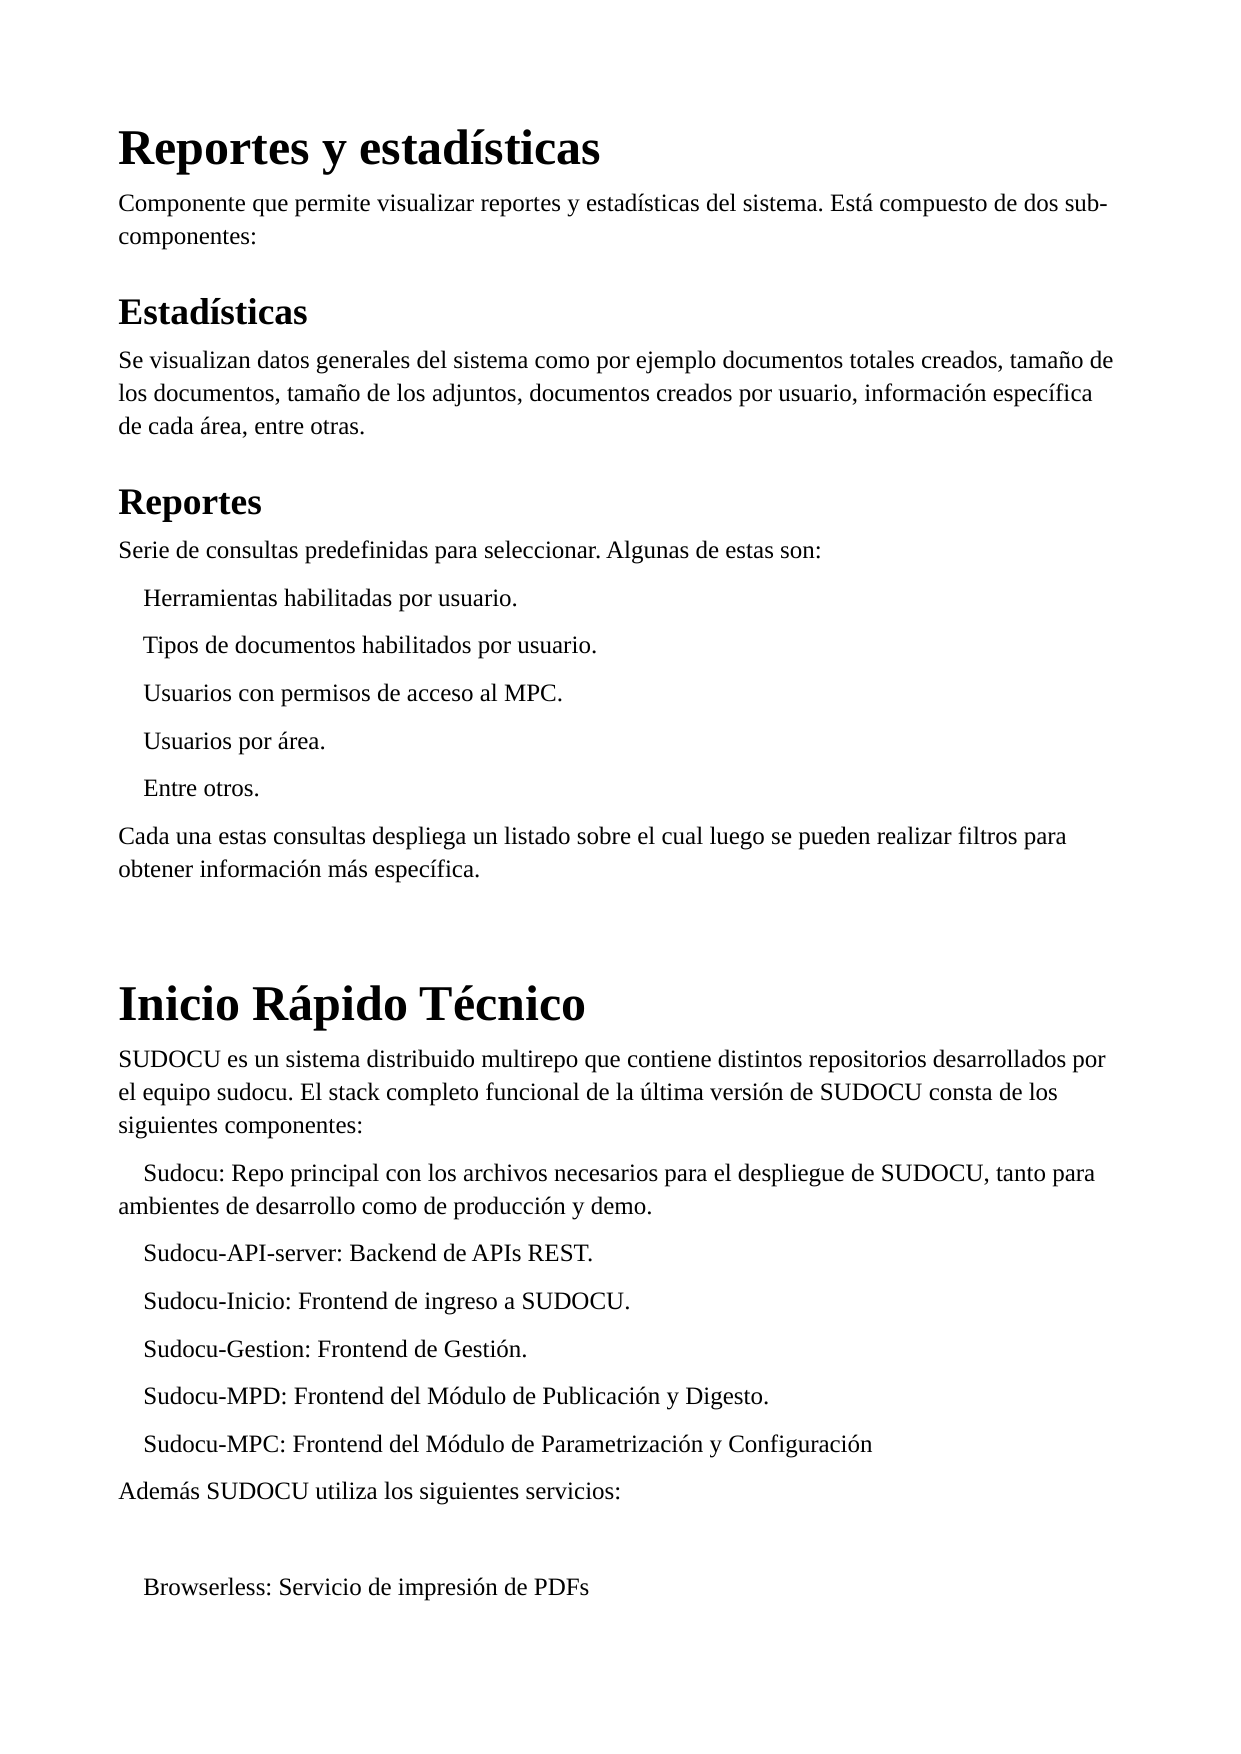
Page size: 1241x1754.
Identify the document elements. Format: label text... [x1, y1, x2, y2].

text Sudocu-Inicio: Frontend de ingreso a SUDOCU. [118, 1286, 1122, 1315]
text Entre otros. [118, 773, 1122, 802]
text SUDOCU es un sistema distribuido multirepo que contiene distintos repositorios desarrollados por el equipo sudocu. El stack completo funcional de la última versión de SUDOCU consta de los siguientes componentes: [118, 1044, 1122, 1139]
text Cada una estas consultas despliega un listado sobre el cual luego se pueden realizar filtros para obtener información más específica. [118, 821, 1122, 883]
text Además SUDOCU utiliza los siguientes servicios: [118, 1476, 1122, 1505]
text Sudocu-API-server: Backend de APIs REST. [118, 1238, 1122, 1267]
text Usuarios con permisos de acceso al MPC. [118, 678, 1122, 707]
text Tipos de documentos habilitados por usuario. [118, 631, 1122, 659]
text Usuarios por área. [118, 726, 1122, 754]
text Serie de consultas predefinidas para seleccionar. Algunas de estas son: [118, 535, 1122, 564]
text Se visualizan datos generales del sistema como por ejemplo documentos totales creados, tamaño de los documentos, tamaño de los adjuntos, documentos creados por usuario, información específica de cada área, entre otras. [118, 345, 1122, 440]
text Herramientas habilitadas por usuario. [118, 583, 1122, 612]
text Sudocu-MPC: Frontend del Módulo de Parametrización y Configuración [118, 1429, 1122, 1458]
text Sudocu-Gestion: Frontend de Gestión. [118, 1334, 1122, 1362]
subtitle Inicio Rápido Técnico [118, 974, 1122, 1032]
text Sudocu: Repo principal con los archivos necesarios para el despliegue de SUDOCU, tanto para ambientes de desarrollo como de producción y demo. [118, 1158, 1122, 1219]
subtitle Reportes [118, 480, 1122, 523]
subtitle Estadísticas [118, 289, 1122, 333]
text Browserless: Servicio de impresión de PDFs [118, 1572, 1122, 1600]
text Componente que permite visualizar reportes y estadísticas del sistema. Está compuesto de dos sub-componentes: [118, 188, 1122, 250]
text Sudocu-MPD: Frontend del Módulo de Publicación y Digesto. [118, 1381, 1122, 1410]
subtitle Reportes y estadísticas [118, 118, 1122, 176]
